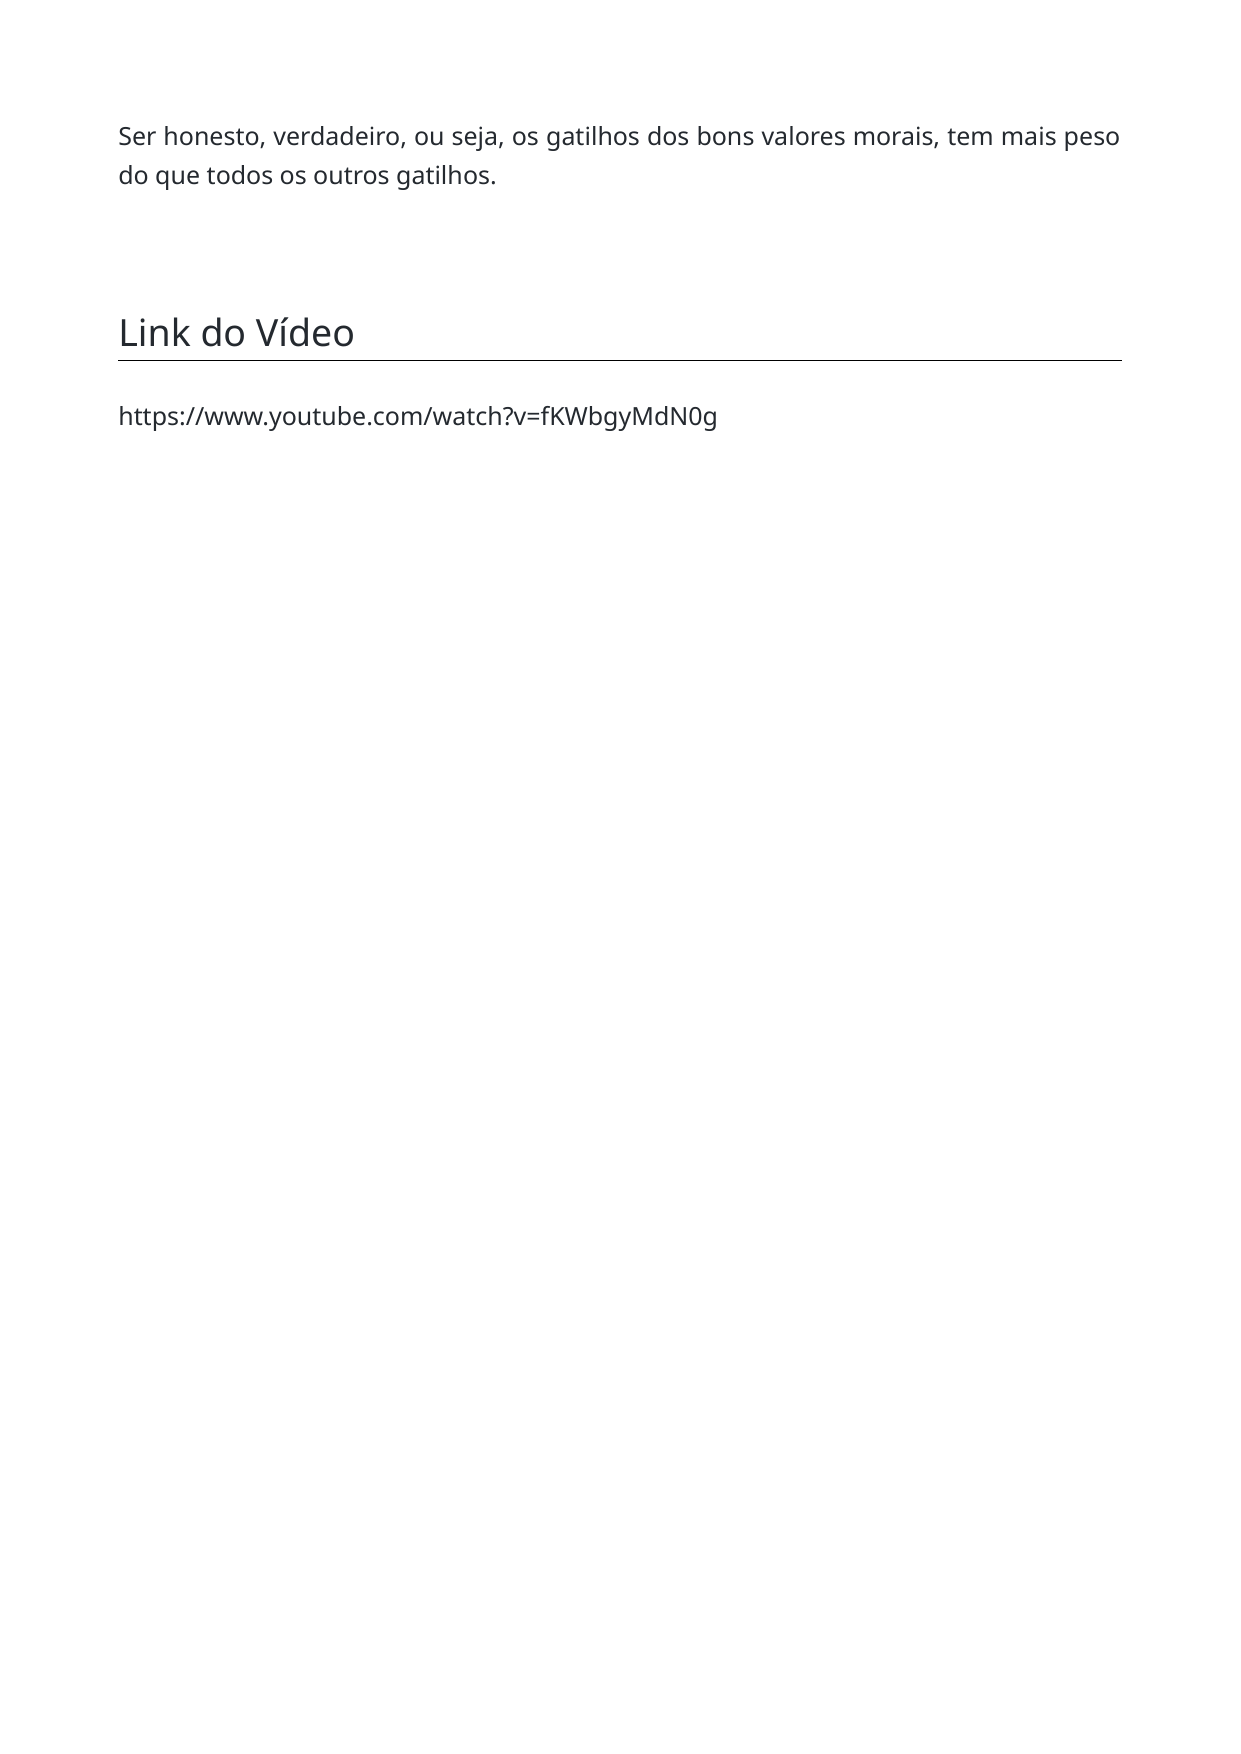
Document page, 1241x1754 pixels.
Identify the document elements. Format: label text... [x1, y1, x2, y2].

subtitle Link do Vídeo [118, 307, 1122, 360]
text https://www.youtube.com/watch?v=fKWbgyMdN0g [118, 398, 1122, 432]
text Ser honesto, verdadeiro, ou seja, os gatilhos dos bons valores morais, tem mais peso do que todos os outros gatilhos. [118, 118, 1122, 191]
